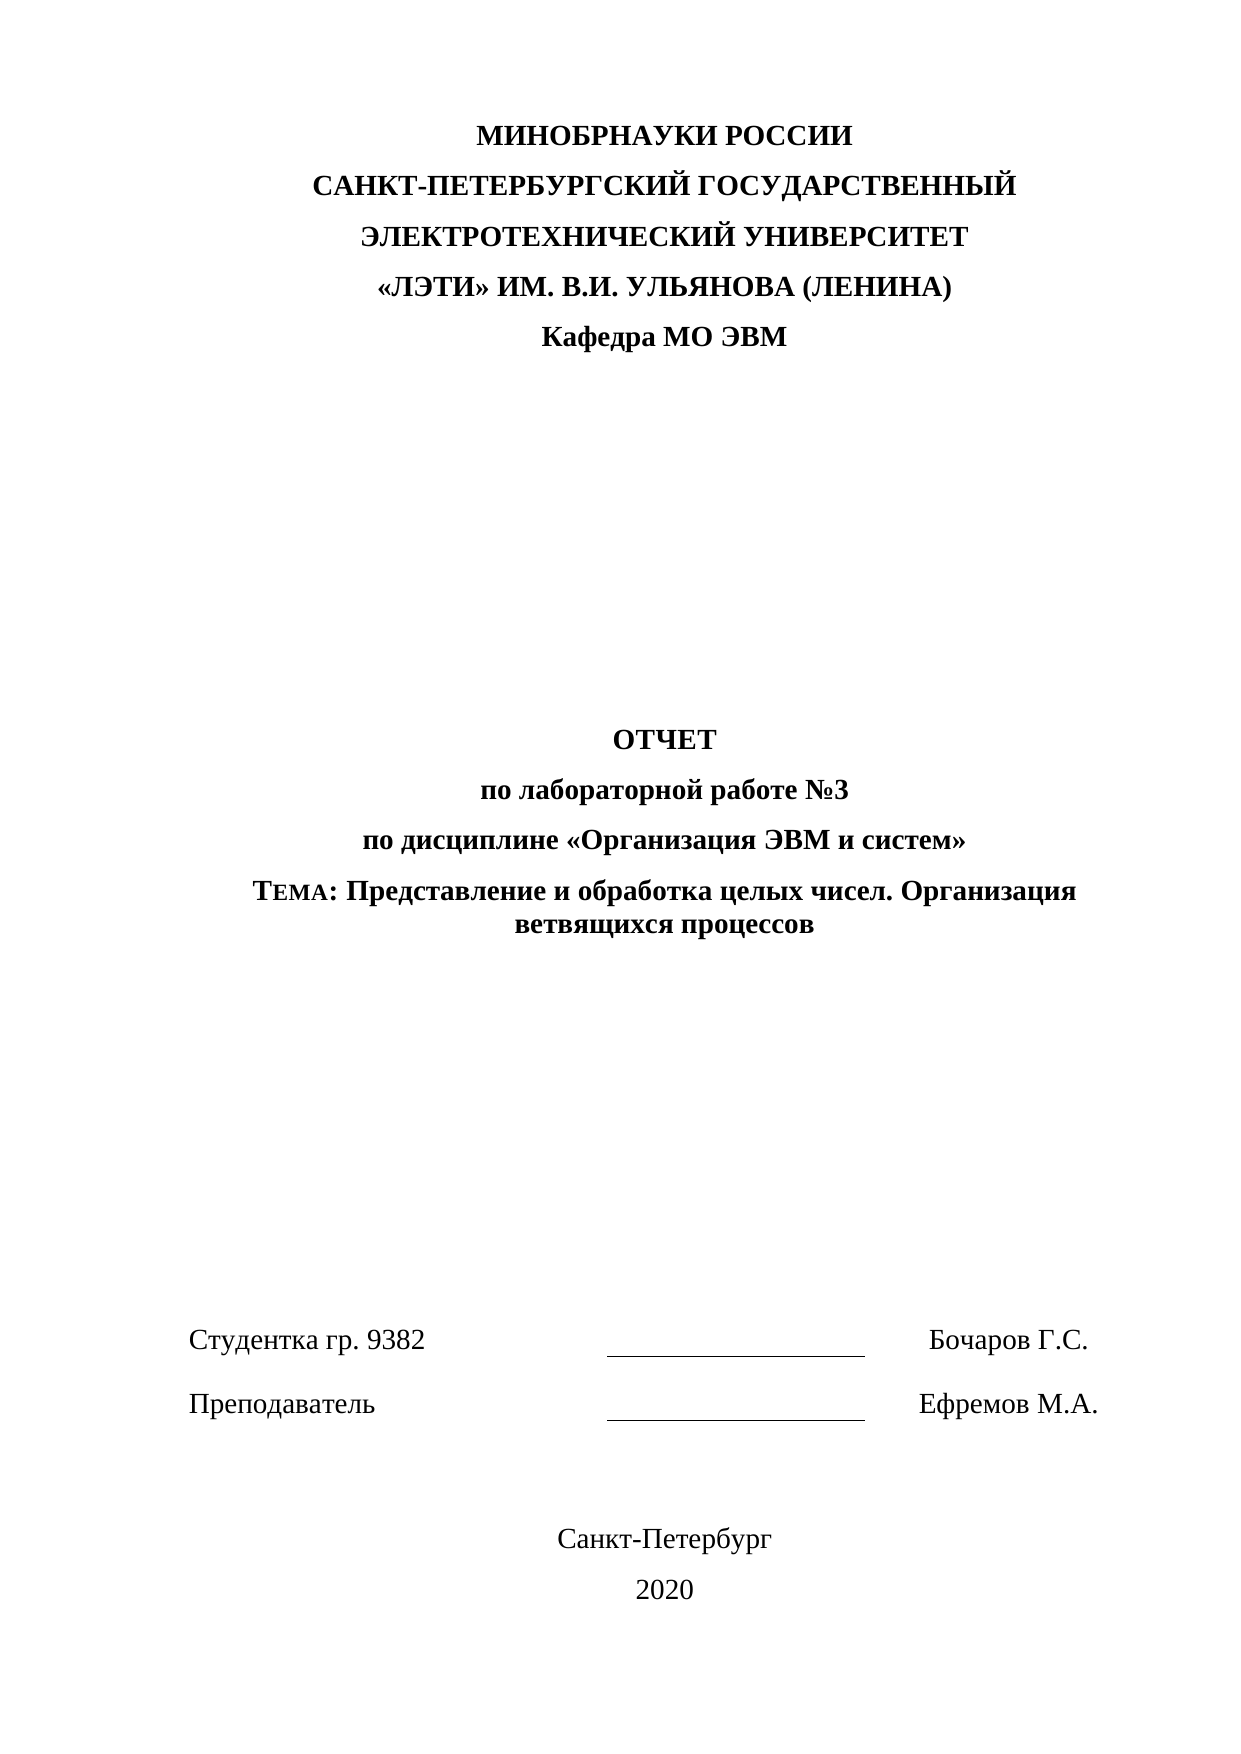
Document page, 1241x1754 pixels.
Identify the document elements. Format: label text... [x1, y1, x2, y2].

table_cell Ефремов М.А. [865, 1356, 1152, 1420]
text «ЛЭТИ» им. В.И. Ульянова (Ленина) [177, 269, 1152, 303]
subtitle Тема: Представление и обработка целых чисел. Организация ветвящихся процессов [177, 873, 1152, 940]
text электротехнический университет [177, 219, 1152, 252]
text 2020 [177, 1572, 1152, 1606]
text Санкт-Петербург [177, 1522, 1152, 1555]
text по дисциплине «Организация ЭВМ и систем» [177, 822, 1152, 856]
text по лабораторной работе №3 [177, 772, 1152, 806]
text МИНОБРНАУКИ РОССИИ [177, 118, 1152, 152]
text Санкт-Петербургский государственный [177, 168, 1152, 202]
text Кафедра МО ЭВМ [177, 319, 1152, 353]
table_header [607, 1292, 865, 1356]
table_header Бочаров Г.С. [865, 1292, 1152, 1356]
text отчет [177, 722, 1152, 755]
table_cell Преподаватель [177, 1356, 607, 1420]
table_cell [607, 1357, 865, 1420]
table_header Студентка гр. 9382 [177, 1292, 607, 1356]
